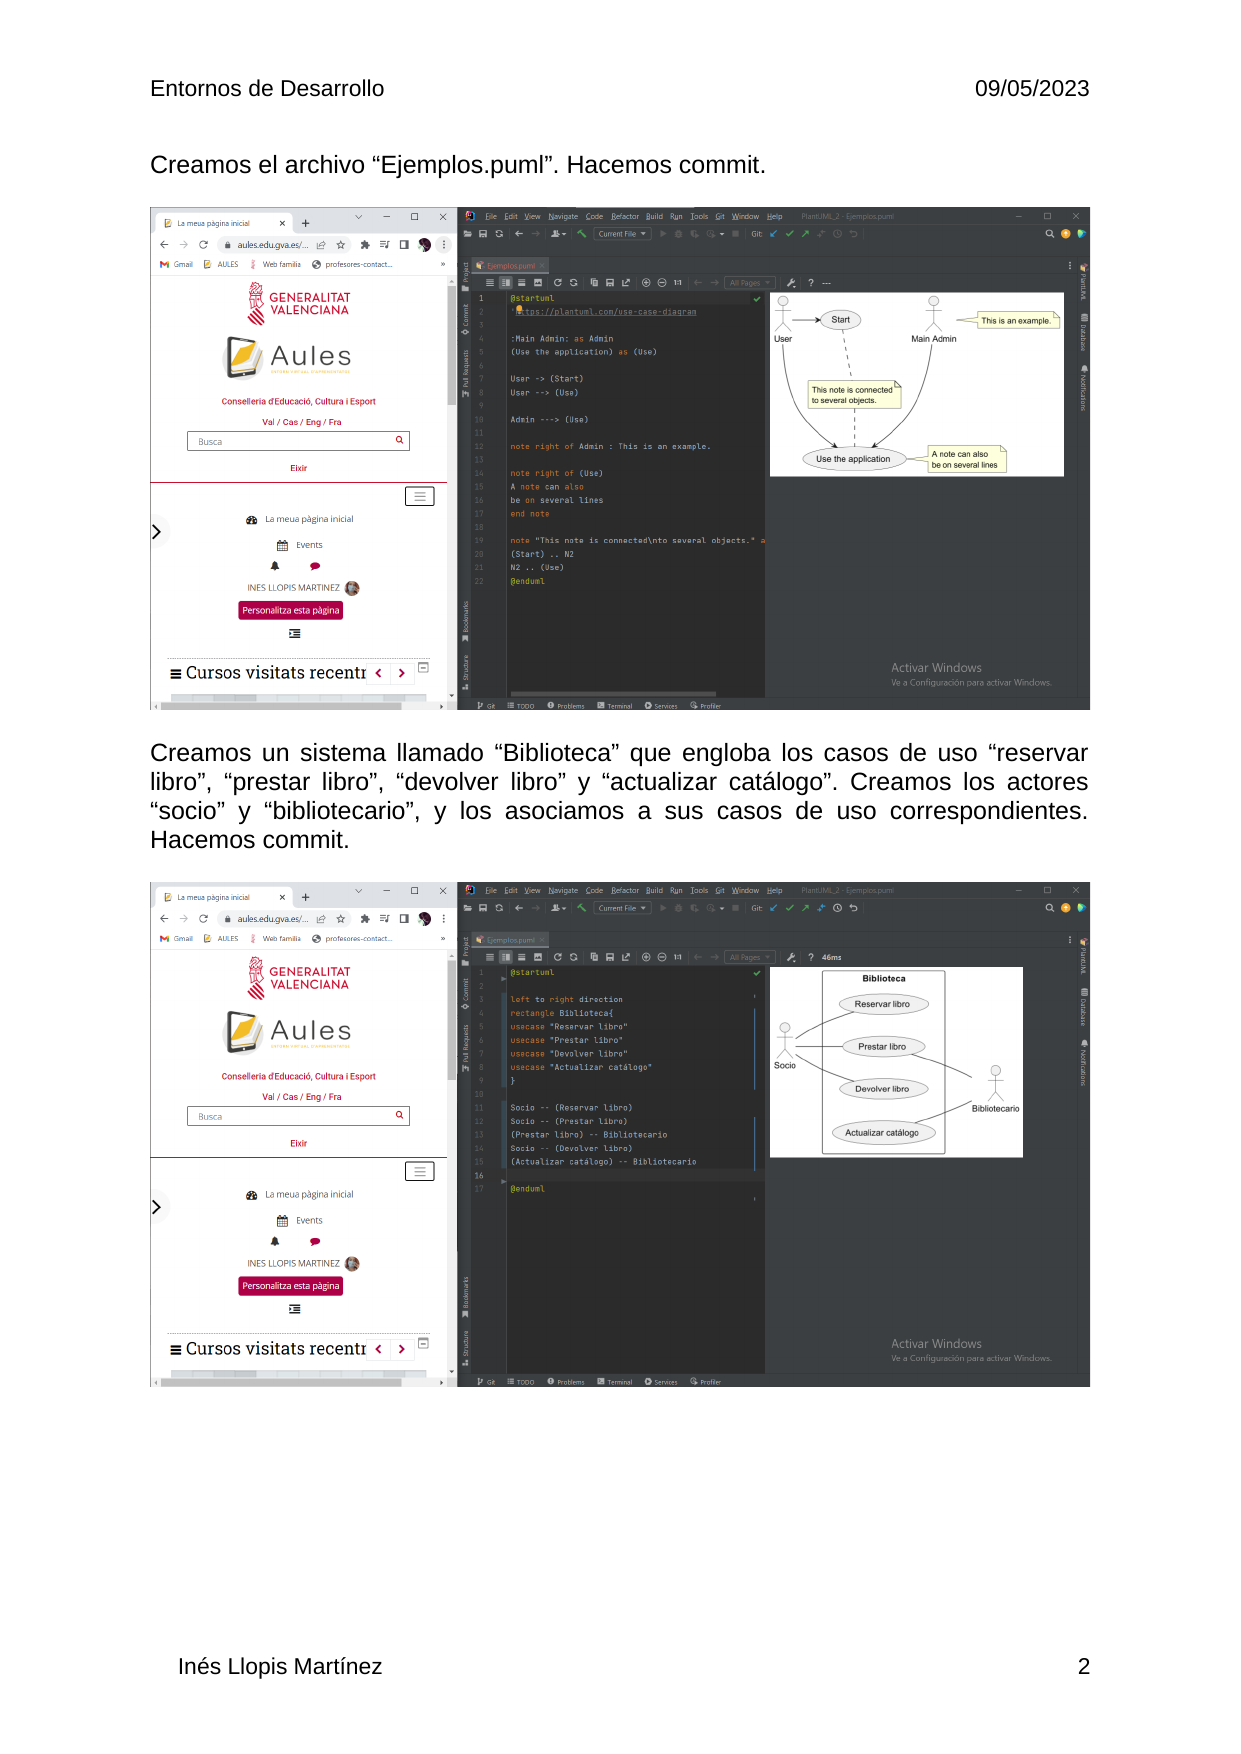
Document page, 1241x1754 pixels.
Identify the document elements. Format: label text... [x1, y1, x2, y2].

picture [150, 207, 1091, 710]
picture [150, 882, 1091, 1387]
text Creamos el archivo “Ejemplos.puml”. Hacemos commit. [150, 150, 1090, 179]
text Creamos un sistema llamado “Biblioteca” que engloba los casos de uso “reservar libro”, “prestar libro”, “devolver libro” y “actualizar catálogo”. Creamos los actores “socio” y “bibliotecario”, y los asociamos a sus casos de uso correspondientes. Hacemos commit. [150, 738, 1090, 853]
